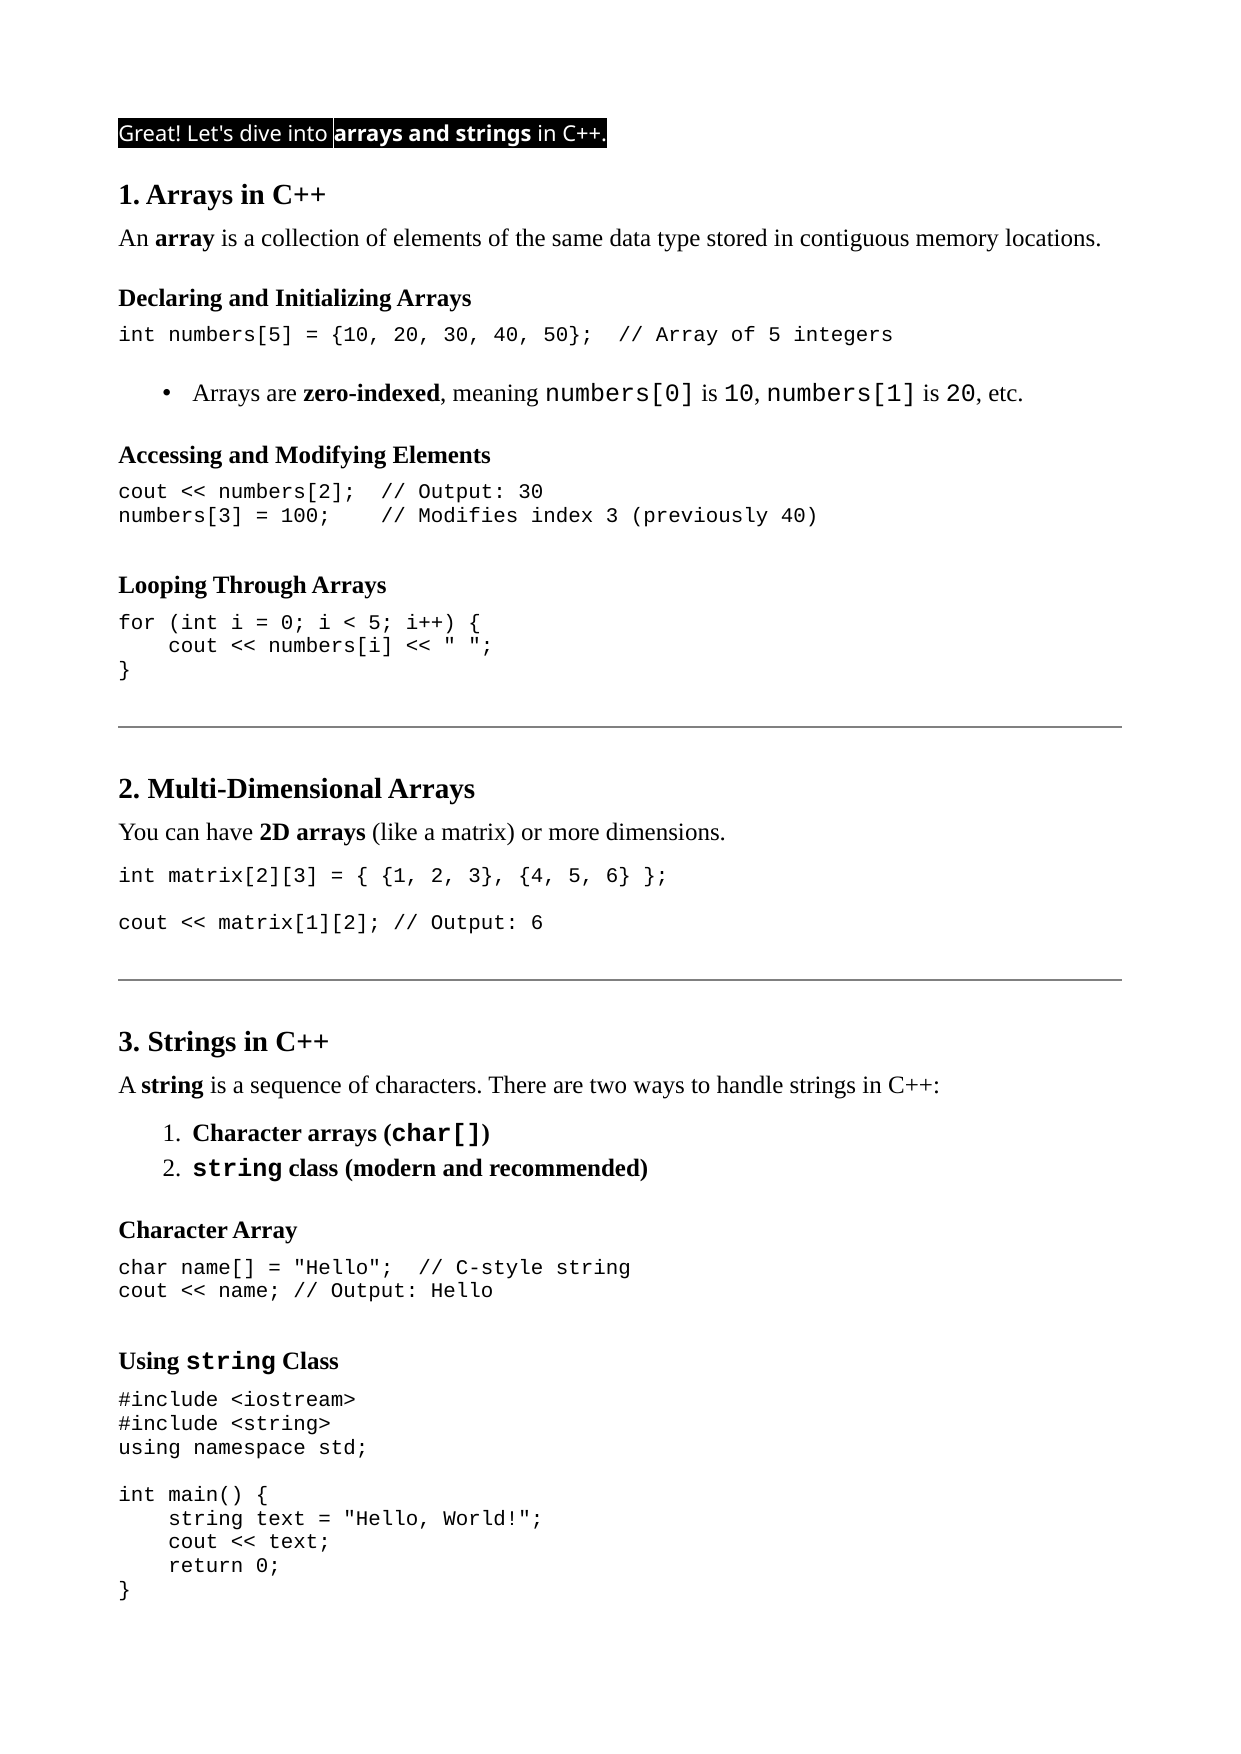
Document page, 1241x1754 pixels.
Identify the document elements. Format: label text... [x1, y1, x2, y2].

text return 0; [118, 1555, 1122, 1579]
list string class (modern and recommended) [162, 1153, 1122, 1184]
text } [118, 659, 1122, 683]
subtitle Using string Class [118, 1346, 1122, 1377]
subtitle Character Array [118, 1216, 1122, 1244]
subtitle Declaring and Initializing Arrays [118, 283, 1122, 312]
text int matrix[2][3] = { {1, 2, 3}, {4, 5, 6} }; [118, 865, 1122, 888]
list Arrays are zero-indexed, meaning numbers[0] is 10, numbers[1] is 20, etc. [162, 378, 1122, 408]
text string text = "Hello, World!"; [118, 1508, 1122, 1531]
text You can have 2D arrays (like a matrix) or more dimensions. [118, 817, 1122, 846]
text #include <iostream> [118, 1389, 1122, 1413]
list Character arrays (char[]) [162, 1118, 1122, 1148]
subtitle Accessing and Modifying Elements [118, 440, 1122, 469]
text cout << name; // Output: Hello [118, 1281, 1122, 1304]
subtitle 3. Strings in C++ [118, 1024, 1122, 1058]
subtitle Looping Through Arrays [118, 571, 1122, 599]
text Great! Let's dive into arrays and strings in C++. [118, 118, 1122, 148]
text char name[] = "Hello"; // C-style string [118, 1257, 1122, 1281]
text for (int i = 0; i < 5; i++) { [118, 612, 1122, 636]
text using namespace std; [118, 1437, 1122, 1460]
text cout << matrix[1][2]; // Output: 6 [118, 912, 1122, 936]
text #include <string> [118, 1413, 1122, 1437]
subtitle 2. Multi-Dimensional Arrays [118, 771, 1122, 805]
subtitle 1. Arrays in C++ [118, 177, 1122, 211]
text An array is a collection of elements of the same data type stored in contiguous memory locations. [118, 223, 1122, 252]
text int numbers[5] = {10, 20, 30, 40, 50}; // Array of 5 integers [118, 324, 1122, 348]
text A string is a sequence of characters. There are two ways to handle strings in C++: [118, 1070, 1122, 1099]
text cout << numbers[2]; // Output: 30 [118, 481, 1122, 505]
text int main() { [118, 1484, 1122, 1508]
text cout << text; [118, 1531, 1122, 1555]
text numbers[3] = 100; // Modifies index 3 (previously 40) [118, 505, 1122, 529]
text } [118, 1579, 1122, 1602]
text cout << numbers[i] << " "; [118, 636, 1122, 659]
